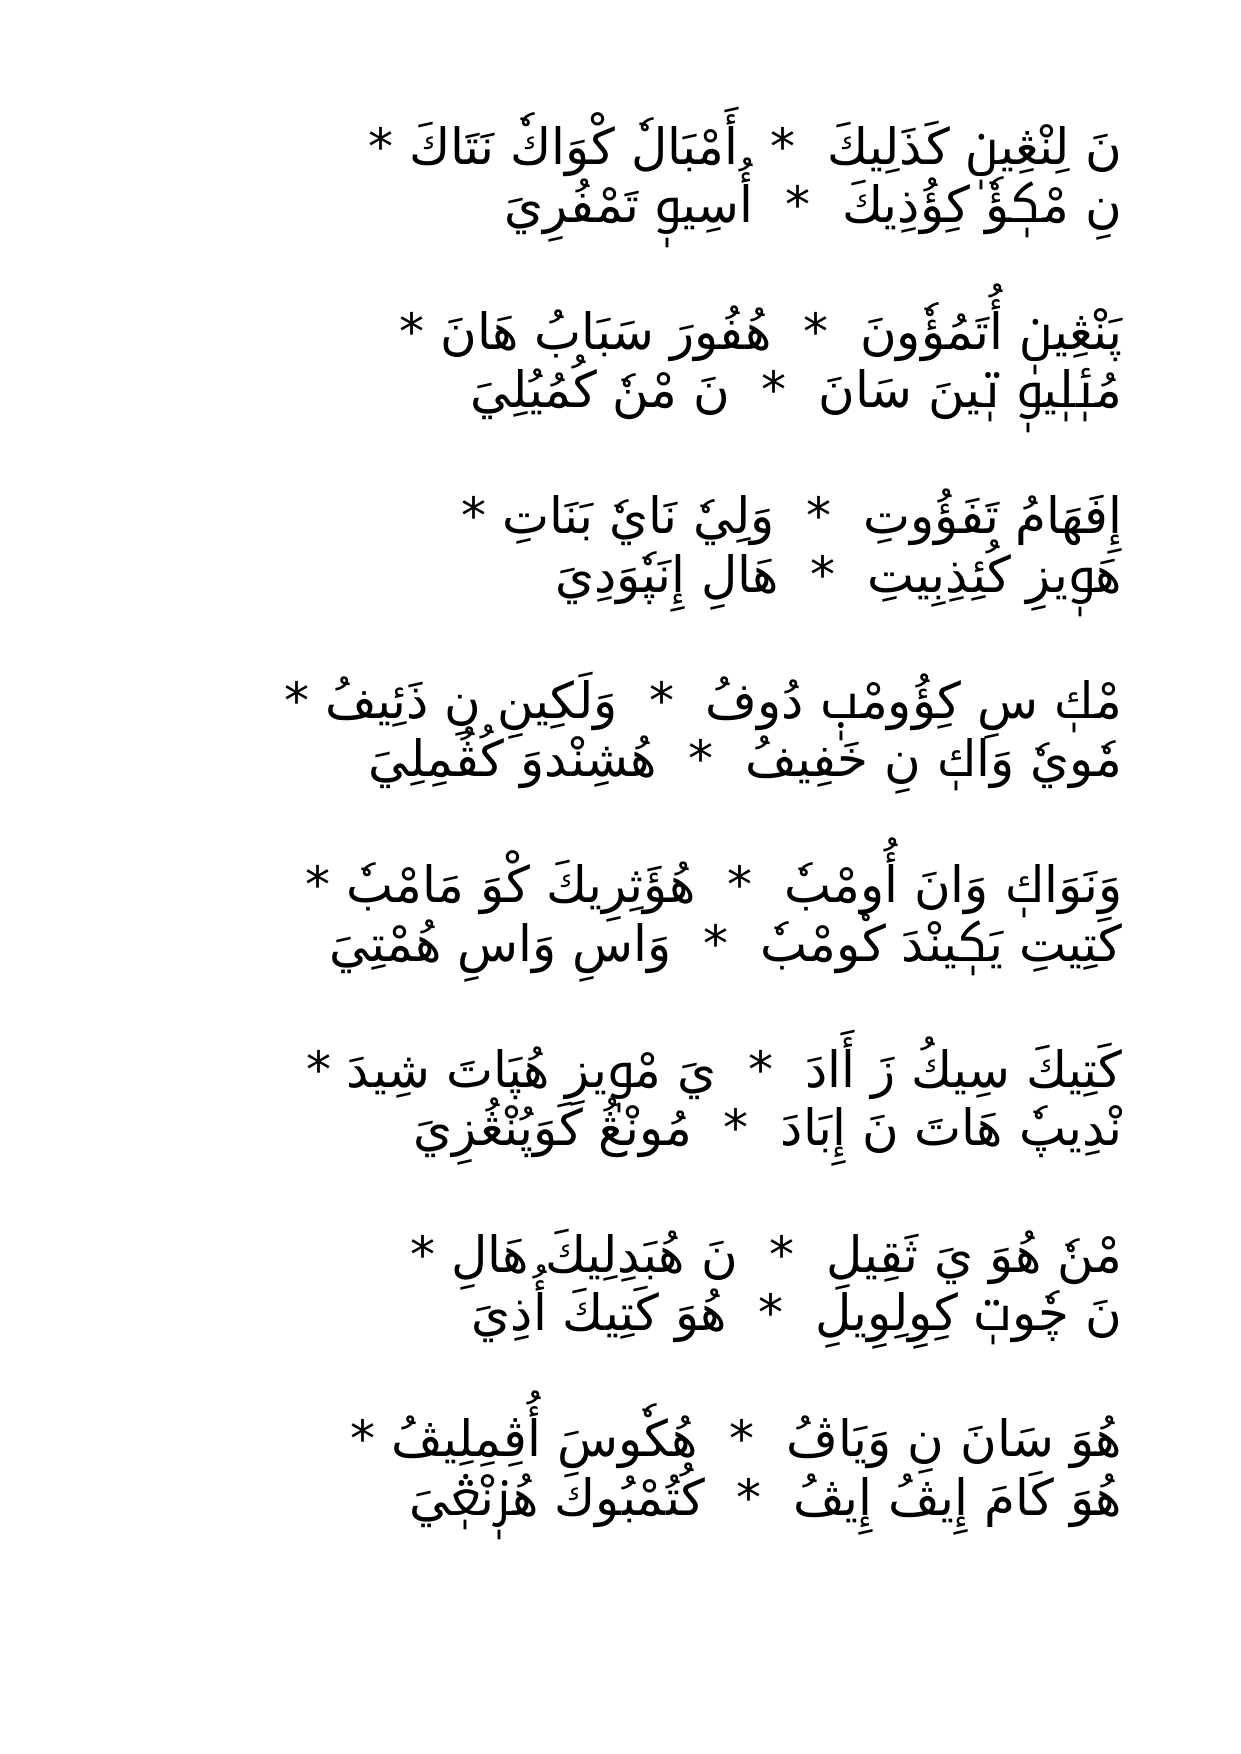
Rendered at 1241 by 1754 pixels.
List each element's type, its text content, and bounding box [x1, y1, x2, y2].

text مٗويٗ وَاكٖ نِ خَفِيفُ * هُشِنْدوَ كُڤُمِلِيَ [118, 730, 1122, 788]
text هُوَ سَانَ نِ وَيَاڤُ * هُكٗوسَ أُڤِمِلِيڤُ * [118, 1410, 1122, 1468]
text وَنَوَاكٖ وَانَ أُومْبٗ * هُؤَثِرِيكَ كْوَ مَامْبٗ * [118, 856, 1122, 915]
text مُئٖلٖيوٖ تٖينَ سَانَ * نَ مْنٗ كُمُيُلِيَ [118, 361, 1122, 419]
text هُوَ كَامَ إِيڤُ إِيڤُ * كُتُمْبُوكَ هُزٖنْڠٖيَ [118, 1468, 1122, 1527]
text مْكٖ سِ كِؤُومْبٖ دُوفُ * وَلَكِينِ نِ ذَئِيفُ * [118, 672, 1122, 730]
text نْدِيپٗ هَاتَ نَ إِبَادَ * مُونْڠُ كَوَپُنْڠُزِيَ [118, 1099, 1122, 1157]
text نَ لِنْڠِينٖ كَذَلِيكَ * أَمْبَالٗ كْوَاكٗ نَتَاكَ * [118, 118, 1122, 176]
text كَتِيتِ يَكٖينْدَ كٗومْبٗ * وَاسِ وَاسِ هُمْتِيَ [118, 915, 1122, 973]
text پَنْڠِينٖ أُتَمُؤٗونَ * هُفُورَ سَبَابُ هَانَ * [118, 303, 1122, 361]
text هَوٖيزِ كُئِذِبِيتِ * هَالِ إِنَپٗوَدِيَ [118, 546, 1122, 604]
text إِفَهَامُ تَفَؤُوتِ * وَلِيٗ نَايٗ بَنَاتِ * [118, 487, 1122, 546]
text مْنٗ هُوَ يَ ثَقِيلِ * نَ هُبَدِلِيكَ هَالِ * [118, 1226, 1122, 1284]
text نَ چٗوتٖ كِوِلِوِيلِ * هُوَ كَتِيكَ أُذِيَ [118, 1284, 1122, 1342]
text كَتِيكَ سِيكُ زَ أَادَ * يَ مْوٖيزِ هُپَاتَ شِيدَ * [118, 1041, 1122, 1099]
text نِ مْكٖؤٗ كِؤُذِيكَ * أُسِيوٖ تَمْفُرِيَ [118, 176, 1122, 234]
